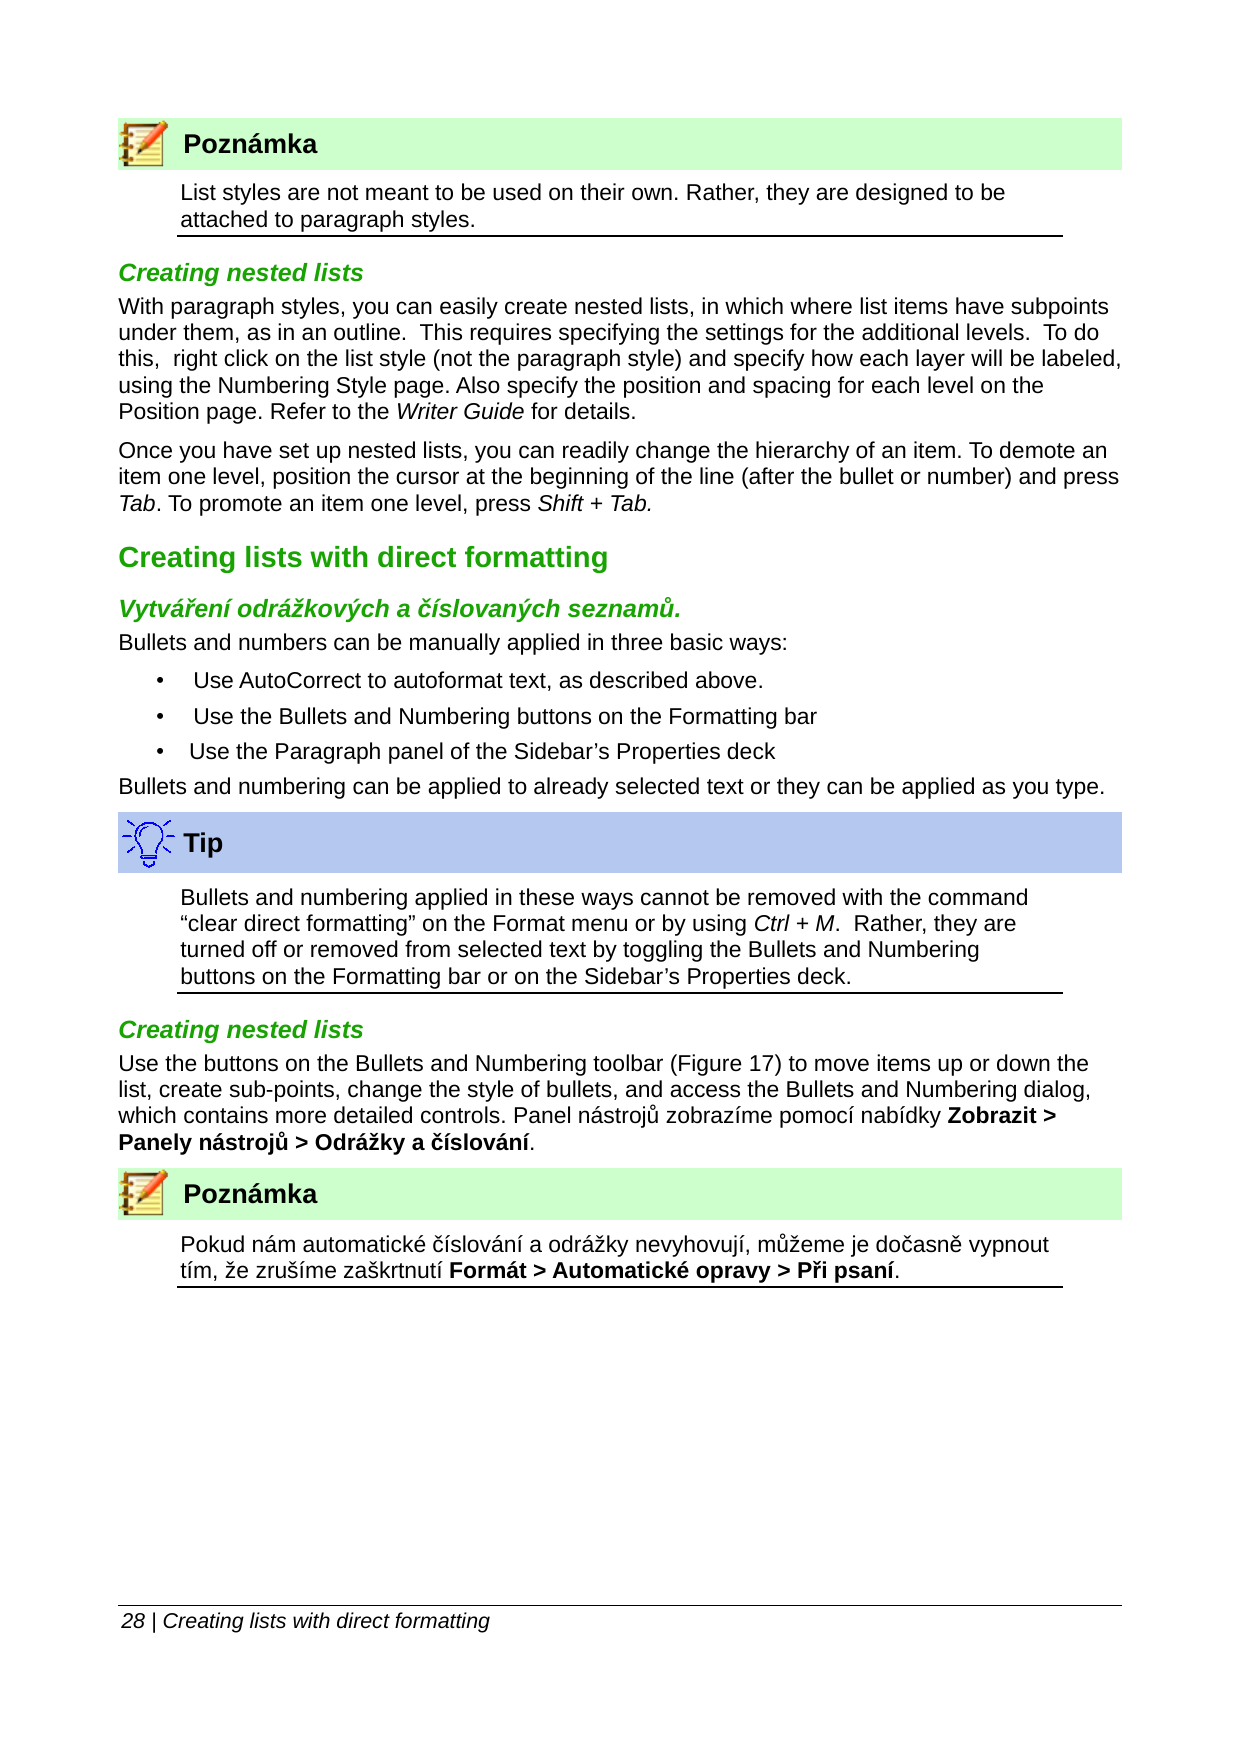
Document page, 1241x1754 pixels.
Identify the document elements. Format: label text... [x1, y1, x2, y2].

picture [119, 1168, 170, 1219]
picture [119, 812, 179, 872]
subtitle Poznámka [118, 118, 1122, 170]
subtitle Creating nested lists [118, 258, 1122, 287]
text Pokud nám automatické číslování a odrážky nevyhovují, můžeme je dočasně vypnout tím, že zrušíme zaškrtnutí Formát > Automatické opravy > Při psaní. [177, 1227, 1063, 1286]
subtitle Creating nested lists [118, 1015, 1122, 1044]
list Use the Paragraph panel of the Sidebar’s Properties deck [156, 738, 1122, 764]
text Bullets and numbering can be applied to already selected text or they can be applied as you type. [118, 773, 1122, 799]
list Use AutoCorrect to autoformat text, as described above. [156, 667, 1122, 694]
subtitle Creating lists with direct formatting [118, 540, 1122, 573]
list Use the Bullets and Numbering buttons on the Formatting bar [156, 703, 1122, 729]
text With paragraph styles, you can easily create nested lists, in which where list items have subpoints under them, as in an outline. This requires specifying the settings for the additional levels. To do this, right click on the list style (not the paragraph style) and specify how each layer will be labeled, using the Numbering Style page. Also specify the position and spacing for each level on the Position page. Refer to the Writer Guide for details. [118, 293, 1122, 424]
text Bullets and numbering applied in these ways cannot be removed with the command “clear direct formatting” on the Format menu or by using Ctrl + M. Rather, they are turned off or removed from selected text by toggling the Bullets and Numbering buttons on the Formatting bar or on the Sidebar’s Properties deck. [177, 881, 1063, 992]
text Use the buttons on the Bullets and Numbering toolbar (Figure 17) to move items up or down the list, create sub-points, change the style of bullets, and access the Bullets and Numbering dialog, which contains more detailed controls. Panel nástrojů zobrazíme pomocí nabídky Zobrazit > Panely nástrojů > Odrážky a číslování. [118, 1050, 1122, 1155]
subtitle Tip [118, 812, 1122, 873]
subtitle Poznámka [118, 1168, 1122, 1220]
text Bullets and numbers can be manually applied in three basic ways: [118, 628, 1122, 655]
picture [119, 119, 170, 170]
text List styles are not meant to be used on their own. Rather, they are designed to be attached to paragraph styles. [177, 176, 1063, 235]
subtitle Vytváření odrážkových a číslovaných seznamů. [118, 594, 1122, 623]
text Once you have set up nested lists, you can readily change the hierarchy of an item. To demote an item one level, position the cursor at the beginning of the line (after the bullet or number) and press Tab. To promote an item one level, press Shift + Tab. [118, 437, 1122, 516]
